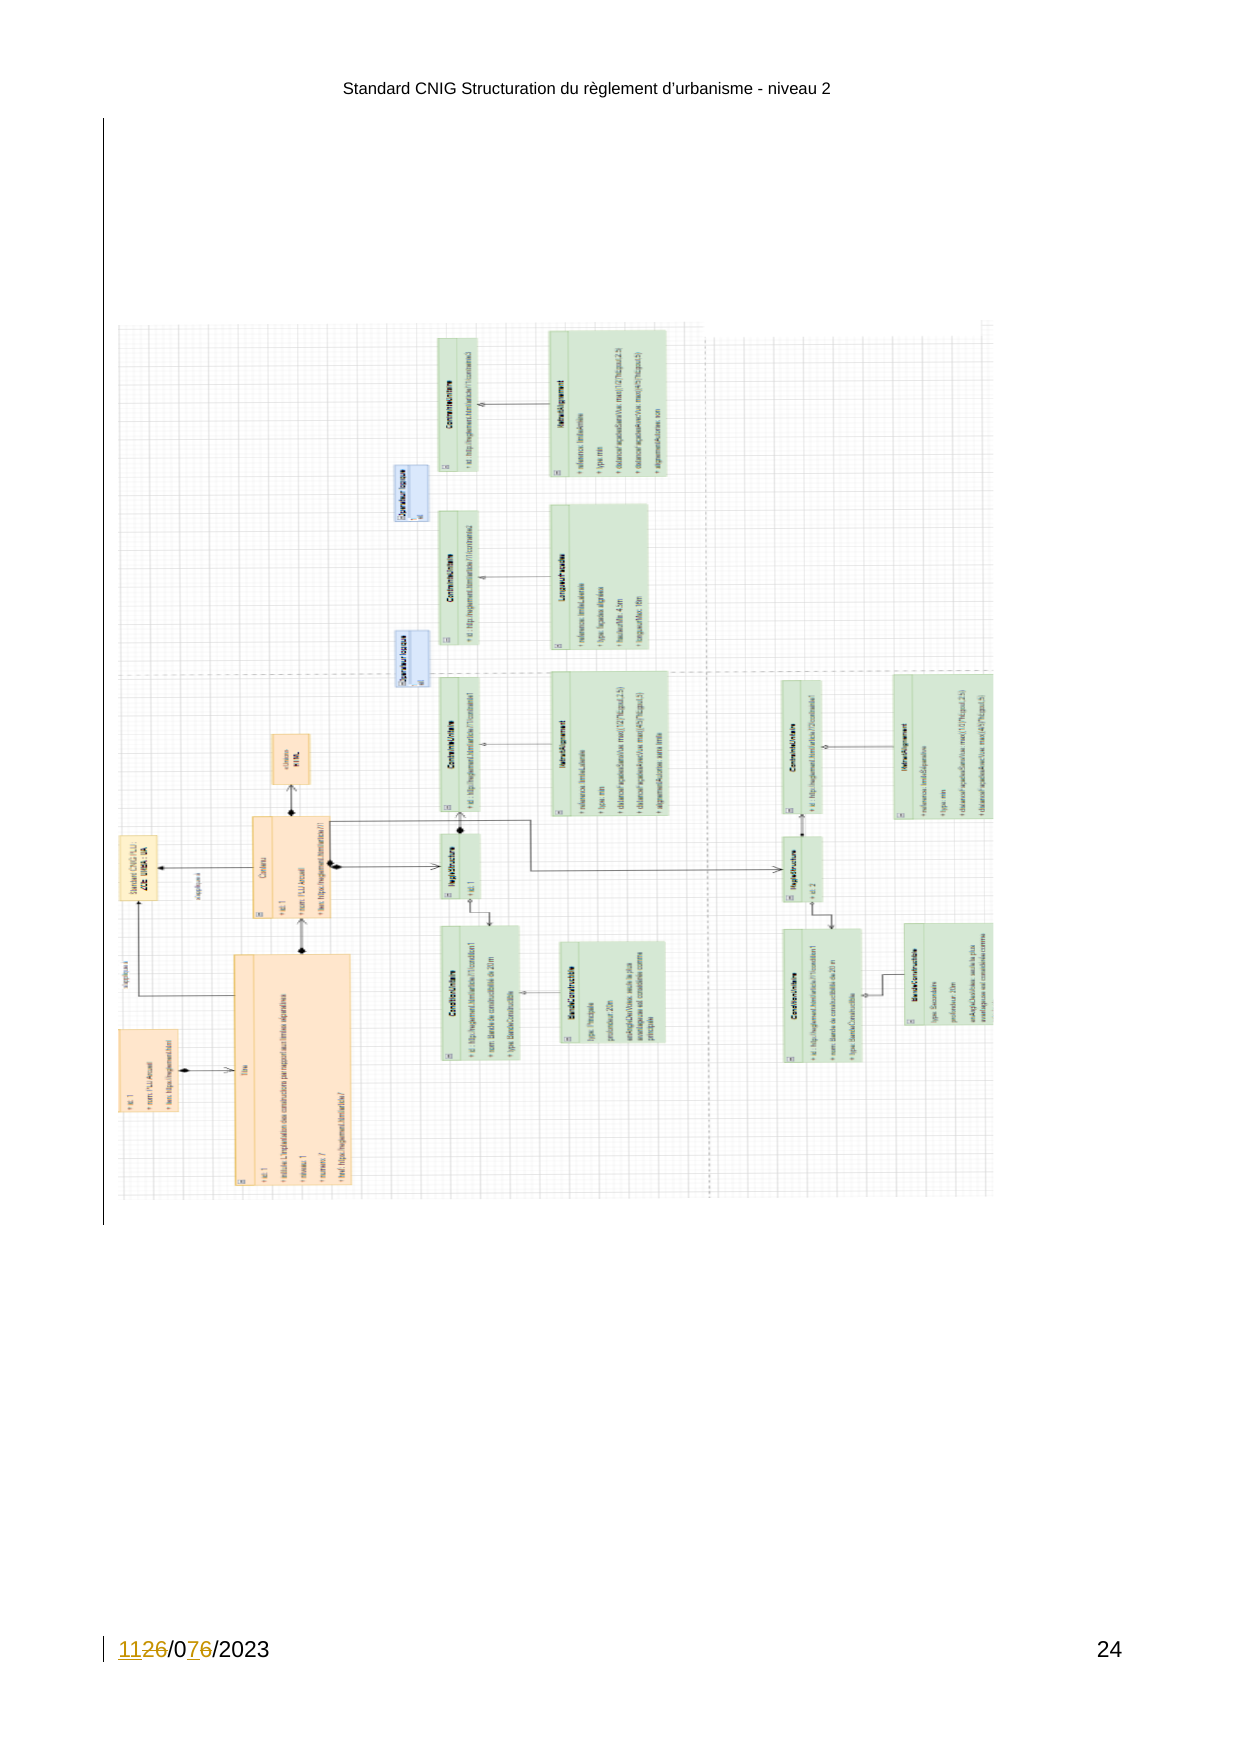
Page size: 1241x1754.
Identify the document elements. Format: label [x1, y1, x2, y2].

picture [118, 321, 994, 1200]
